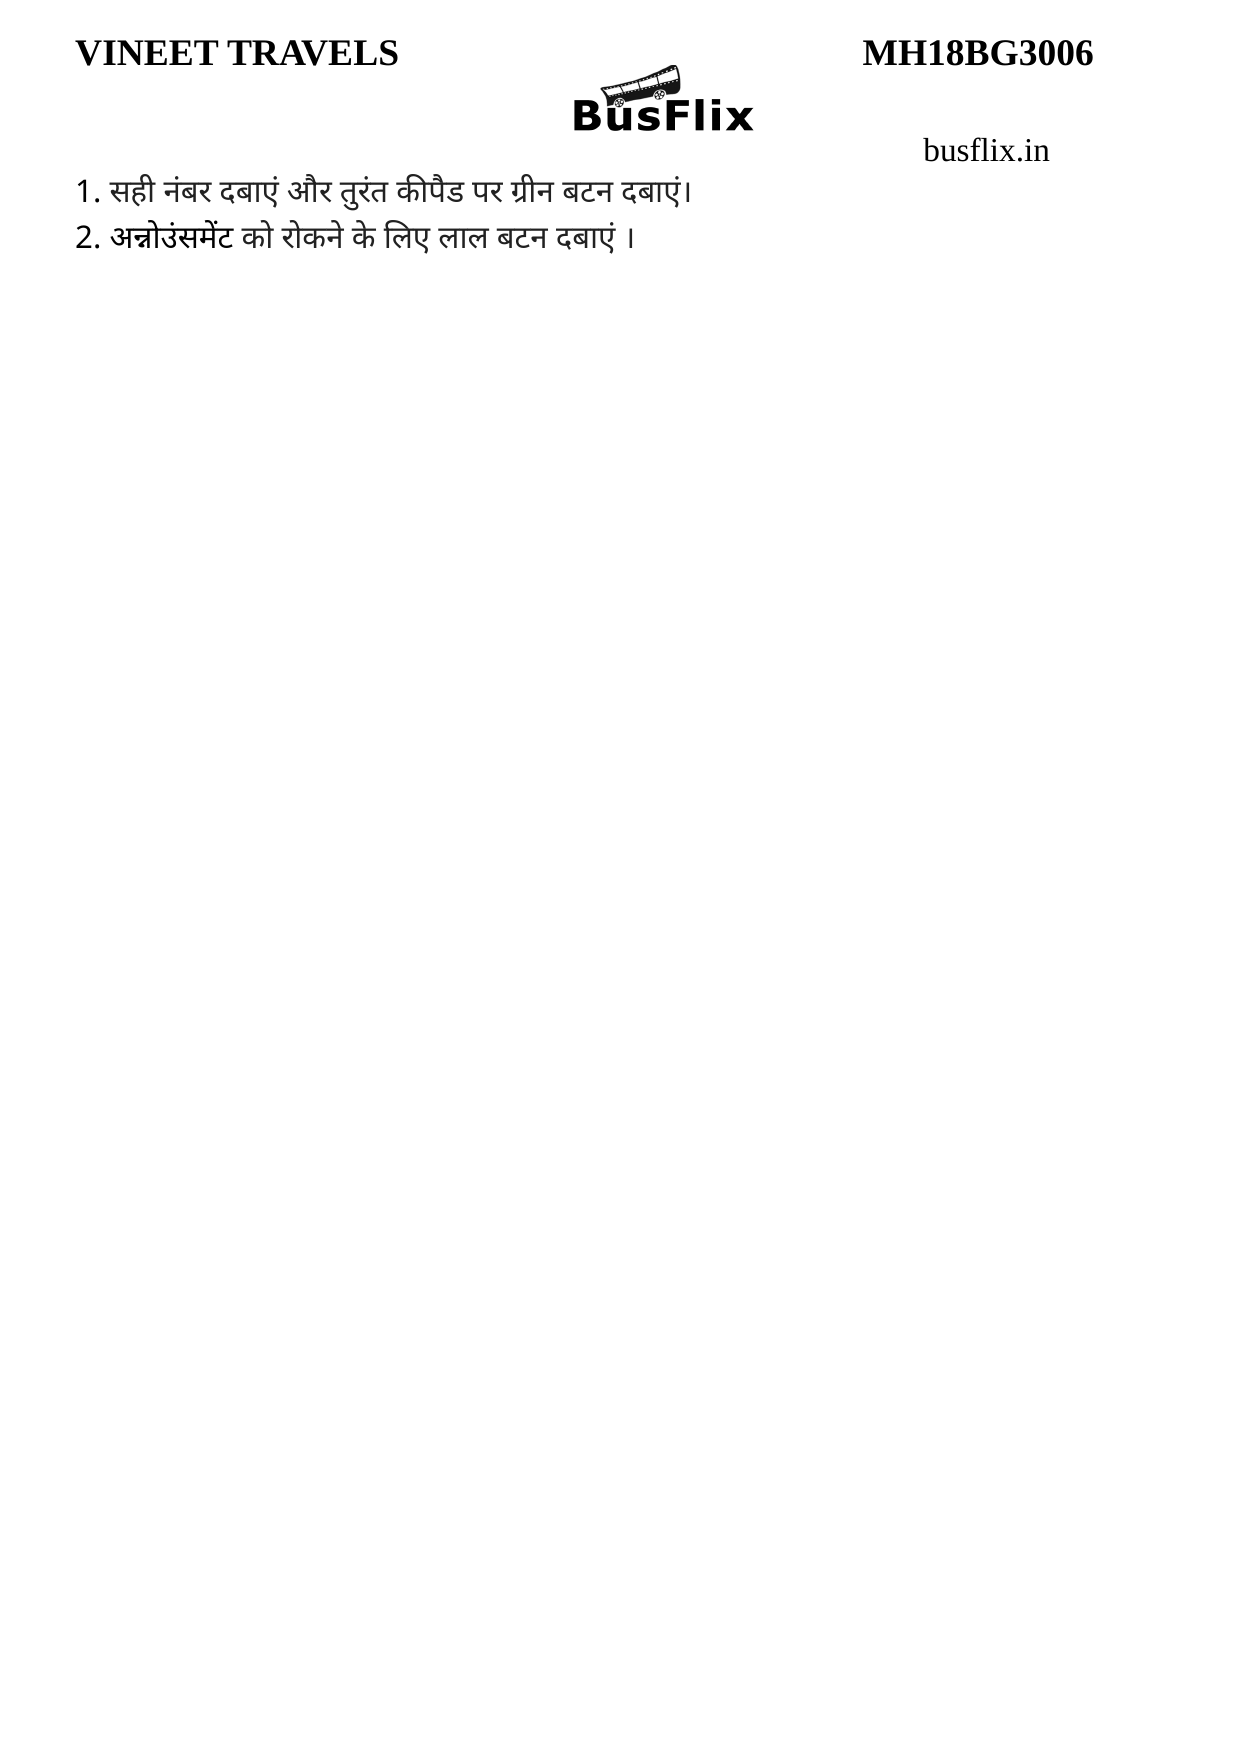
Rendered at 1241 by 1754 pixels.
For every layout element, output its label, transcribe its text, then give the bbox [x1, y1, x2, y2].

text 2. अन्नोउंसमेंट को रोकने के लिए लाल बटन दबाएं । [75, 215, 1165, 261]
text 1. सही नंबर दबाएं और तुरंत कीपैड पर ग्रीन बटन दबाएं। [75, 169, 1165, 215]
